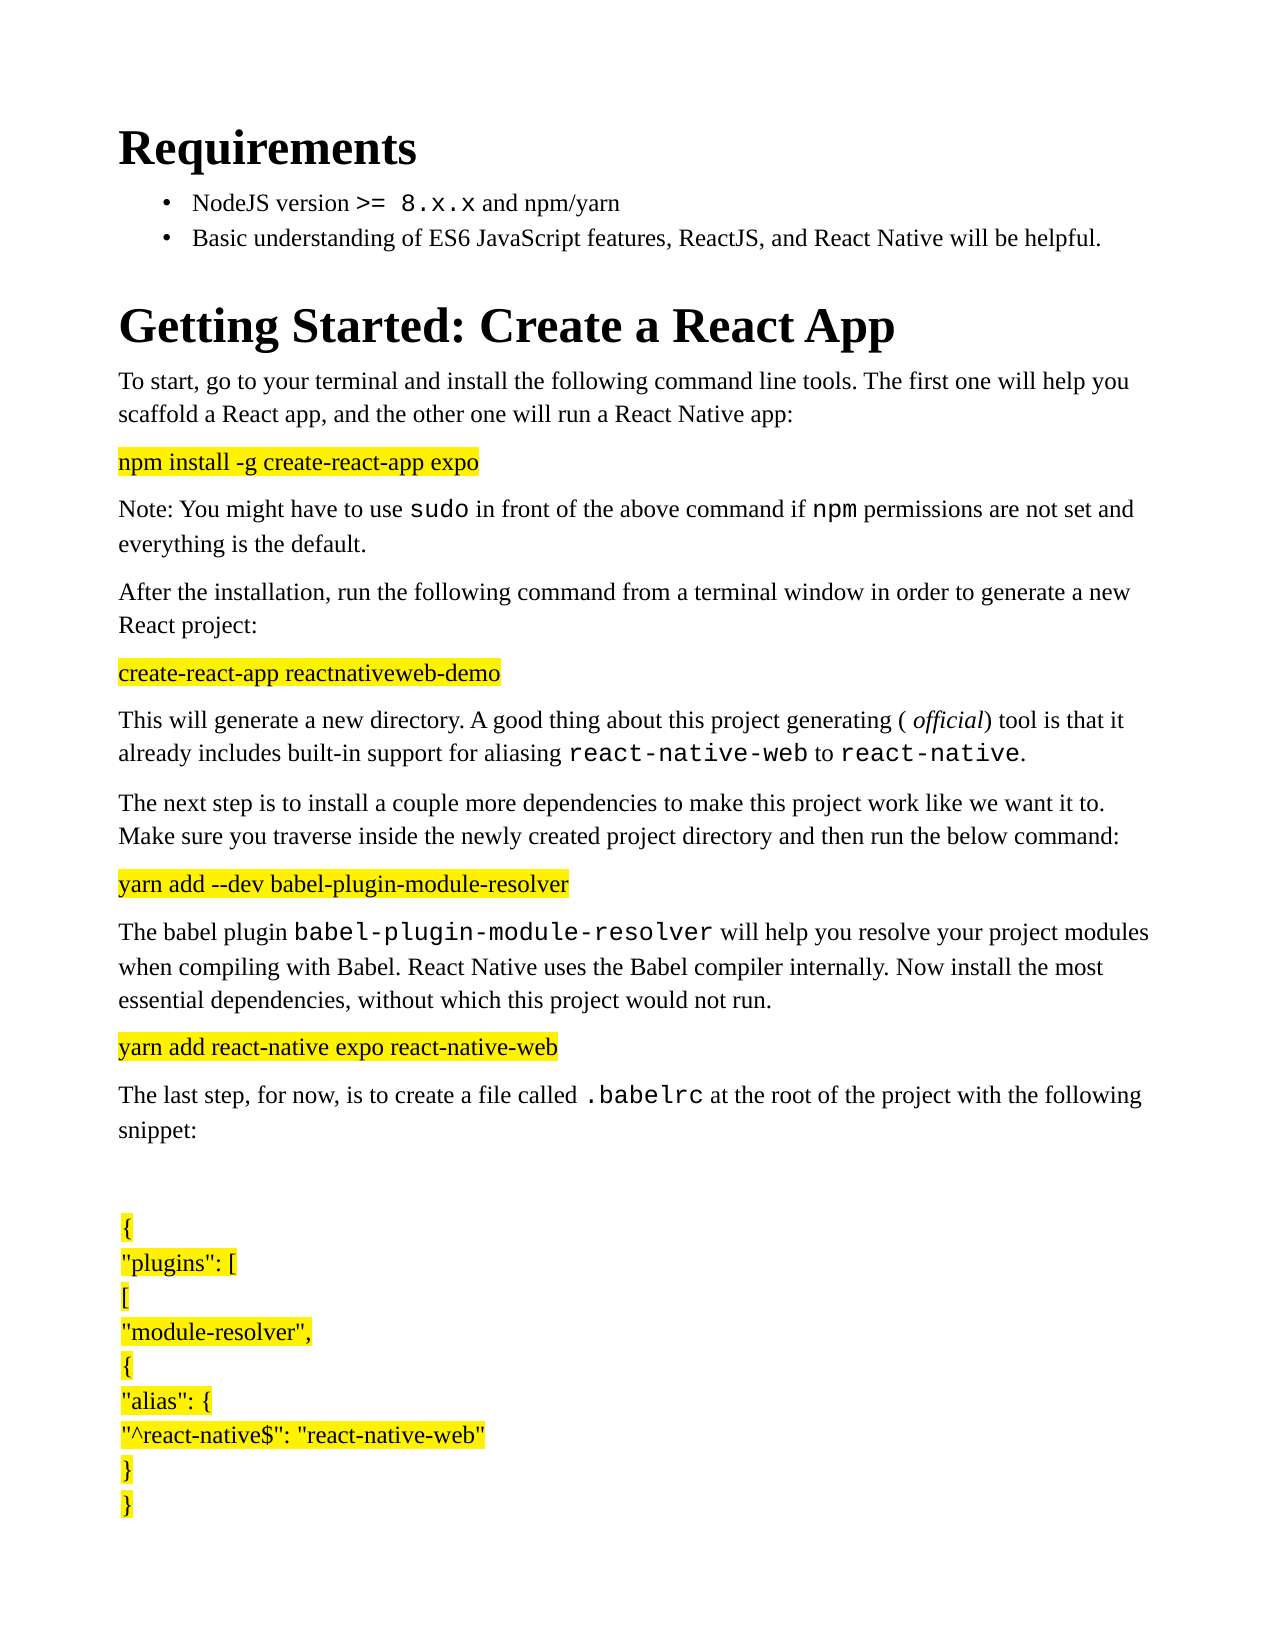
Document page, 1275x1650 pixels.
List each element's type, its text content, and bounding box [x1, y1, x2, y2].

text After the installation, run the following command from a terminal window in order to generate a new React project: [118, 577, 1157, 639]
table_header "^react-native$": "react-native-web" [118, 1418, 500, 1452]
text The babel plugin babel-plugin-module-resolver will help you resolve your project modules when compiling with Babel. React Native uses the Babel compiler internally. Now install the most essential dependencies, without which this project would not run. [118, 917, 1157, 1013]
text Note: You might have to use sudo in front of the above command if npm permissions are not set and everything is the default. [118, 494, 1157, 558]
table_header { [118, 1349, 148, 1383]
text npm install -g create-react-app expo [118, 447, 1157, 476]
text yarn add react-native expo react-native-web [118, 1032, 1157, 1061]
subtitle Requirements [118, 118, 1157, 176]
text This will generate a new directory. A good thing about this project generating ( official) tool is that it already includes built-in support for aliasing react-native-web to react-native. [118, 705, 1157, 769]
list NodeJS version >= 8.x.x and npm/yarn [162, 188, 1157, 219]
table_header "alias": { [118, 1383, 227, 1418]
table_header "module-resolver", [118, 1314, 326, 1348]
table_header } [118, 1452, 148, 1487]
text The next step is to install a couple more dependencies to make this project work like we want it to. Make sure you traverse inside the newly created project directory and then run the below command: [118, 788, 1157, 850]
table_header [ [118, 1279, 143, 1314]
text yarn add --dev babel-plugin-module-resolver [118, 869, 1157, 898]
subtitle Getting Started: Create a React App [118, 296, 1157, 354]
list Basic understanding of ES6 JavaScript features, ReactJS, and React Native will be helpful. [162, 223, 1157, 252]
table_header { [118, 1210, 148, 1245]
table_header } [118, 1487, 148, 1521]
table_header "plugins": [ [118, 1245, 250, 1279]
text To start, go to your terminal and install the following command line tools. The first one will help you scaffold a React app, and the other one will run a React Native app: [118, 366, 1157, 428]
text The last step, for now, is to create a file called .babelrc at the root of the project with the following snippet: [118, 1080, 1157, 1144]
text create-react-app reactnativeweb-demo [118, 658, 1157, 686]
